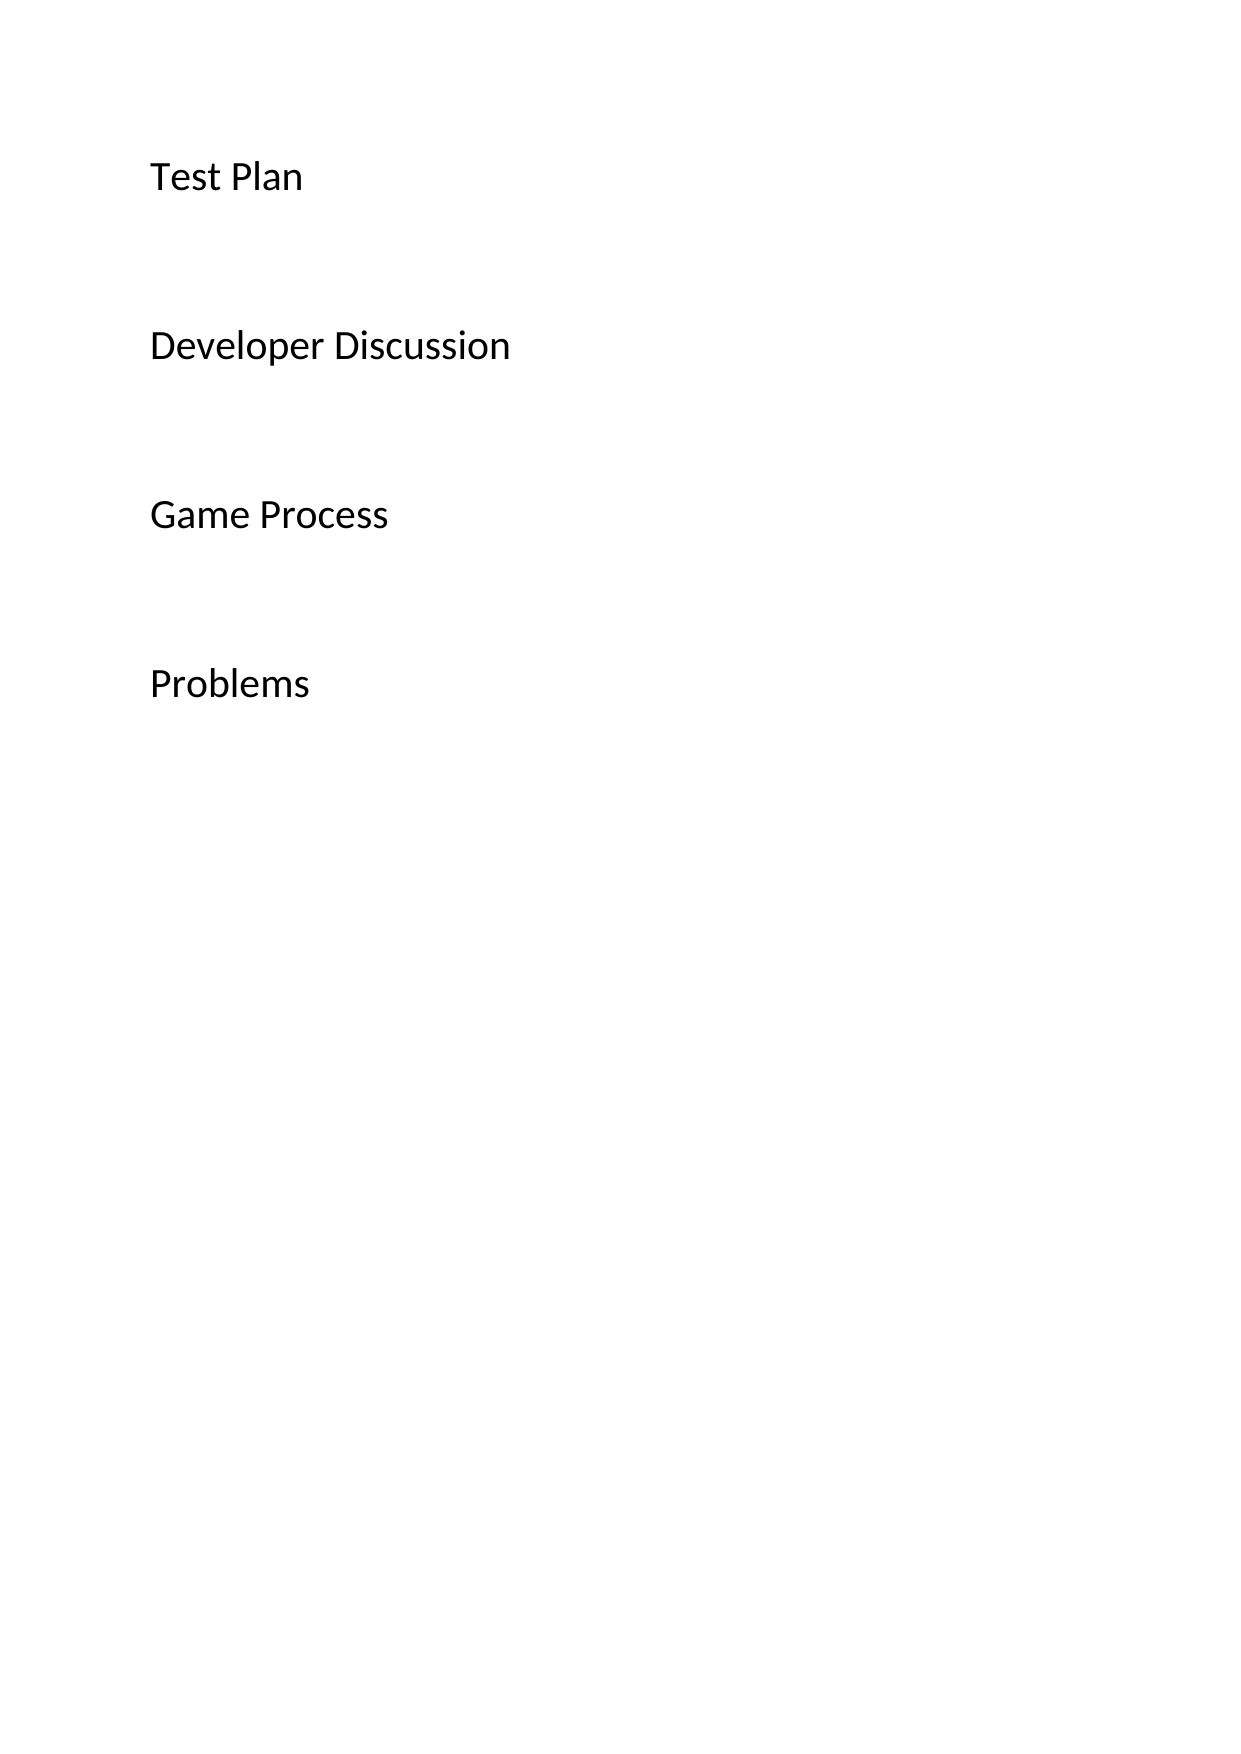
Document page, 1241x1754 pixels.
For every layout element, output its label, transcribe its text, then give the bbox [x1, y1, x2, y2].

text Test Plan [150, 150, 1090, 201]
text Problems [150, 657, 1090, 708]
text Developer Discussion [150, 319, 1090, 370]
text Game Process [150, 488, 1090, 539]
